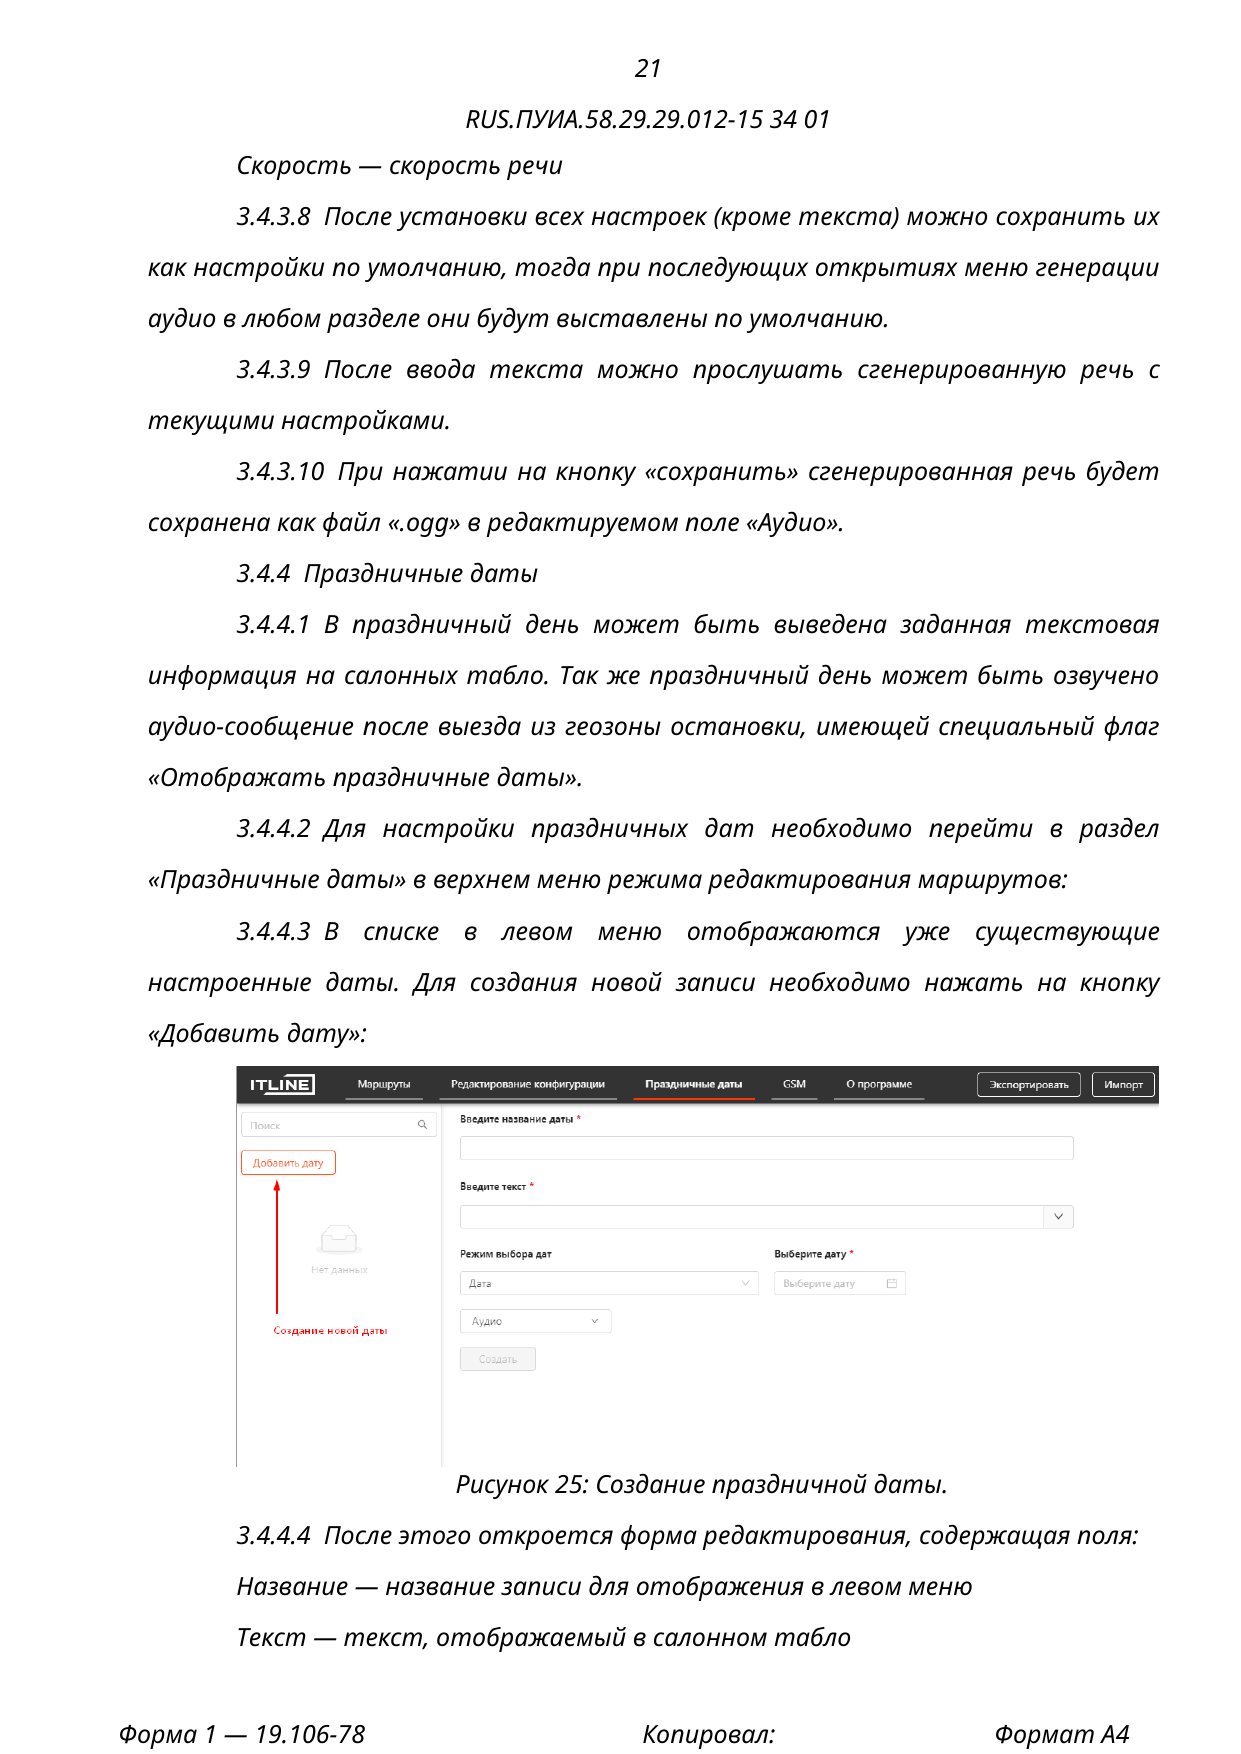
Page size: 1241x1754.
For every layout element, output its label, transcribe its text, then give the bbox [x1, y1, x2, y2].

subtitle В списке в левом меню отображаются уже существующие настроенные даты. Для создания новой записи необходимо нажать на кнопку «Добавить дату»: [148, 913, 1163, 1049]
subtitle При нажатии на кнопку «сохранить» сгенерированная речь будет сохранена как файл «.ogg» в редактируемом поле «Аудио». [148, 454, 1163, 539]
subtitle Текст — текст, отображаемый в салонном табло [148, 1620, 1163, 1654]
subtitle После этого откроется форма редактирования, содержащая поля: [148, 1518, 1163, 1552]
subtitle В праздничный день может быть выведена заданная текстовая информация на салонных табло. Так же праздничный день может быть озвучено аудио-сообщение после выезда из геозоны остановки, имеющей специальный флаг «Отображать праздничные даты». [148, 607, 1163, 794]
subtitle Название — название записи для отображения в левом меню [148, 1569, 1163, 1603]
picture [236, 1066, 1159, 1467]
subtitle После ввода текста можно прослушать сгенерированную речь с текущими настройками. [148, 352, 1163, 437]
subtitle Скорость — скорость речи [148, 148, 1163, 182]
text Рисунок 25: Создание праздничной даты. [266, 1467, 1141, 1501]
subtitle Для настройки праздничных дат необходимо перейти в раздел «Праздничные даты» в верхнем меню режима редактирования маршрутов: [148, 811, 1163, 896]
subtitle После установки всех настроек (кроме текста) можно сохранить их как настройки по умолчанию, тогда при последующих открытиях меню генерации аудио в любом разделе они будут выставлены по умолчанию. [148, 199, 1163, 335]
subtitle Праздничные даты [148, 556, 1163, 590]
